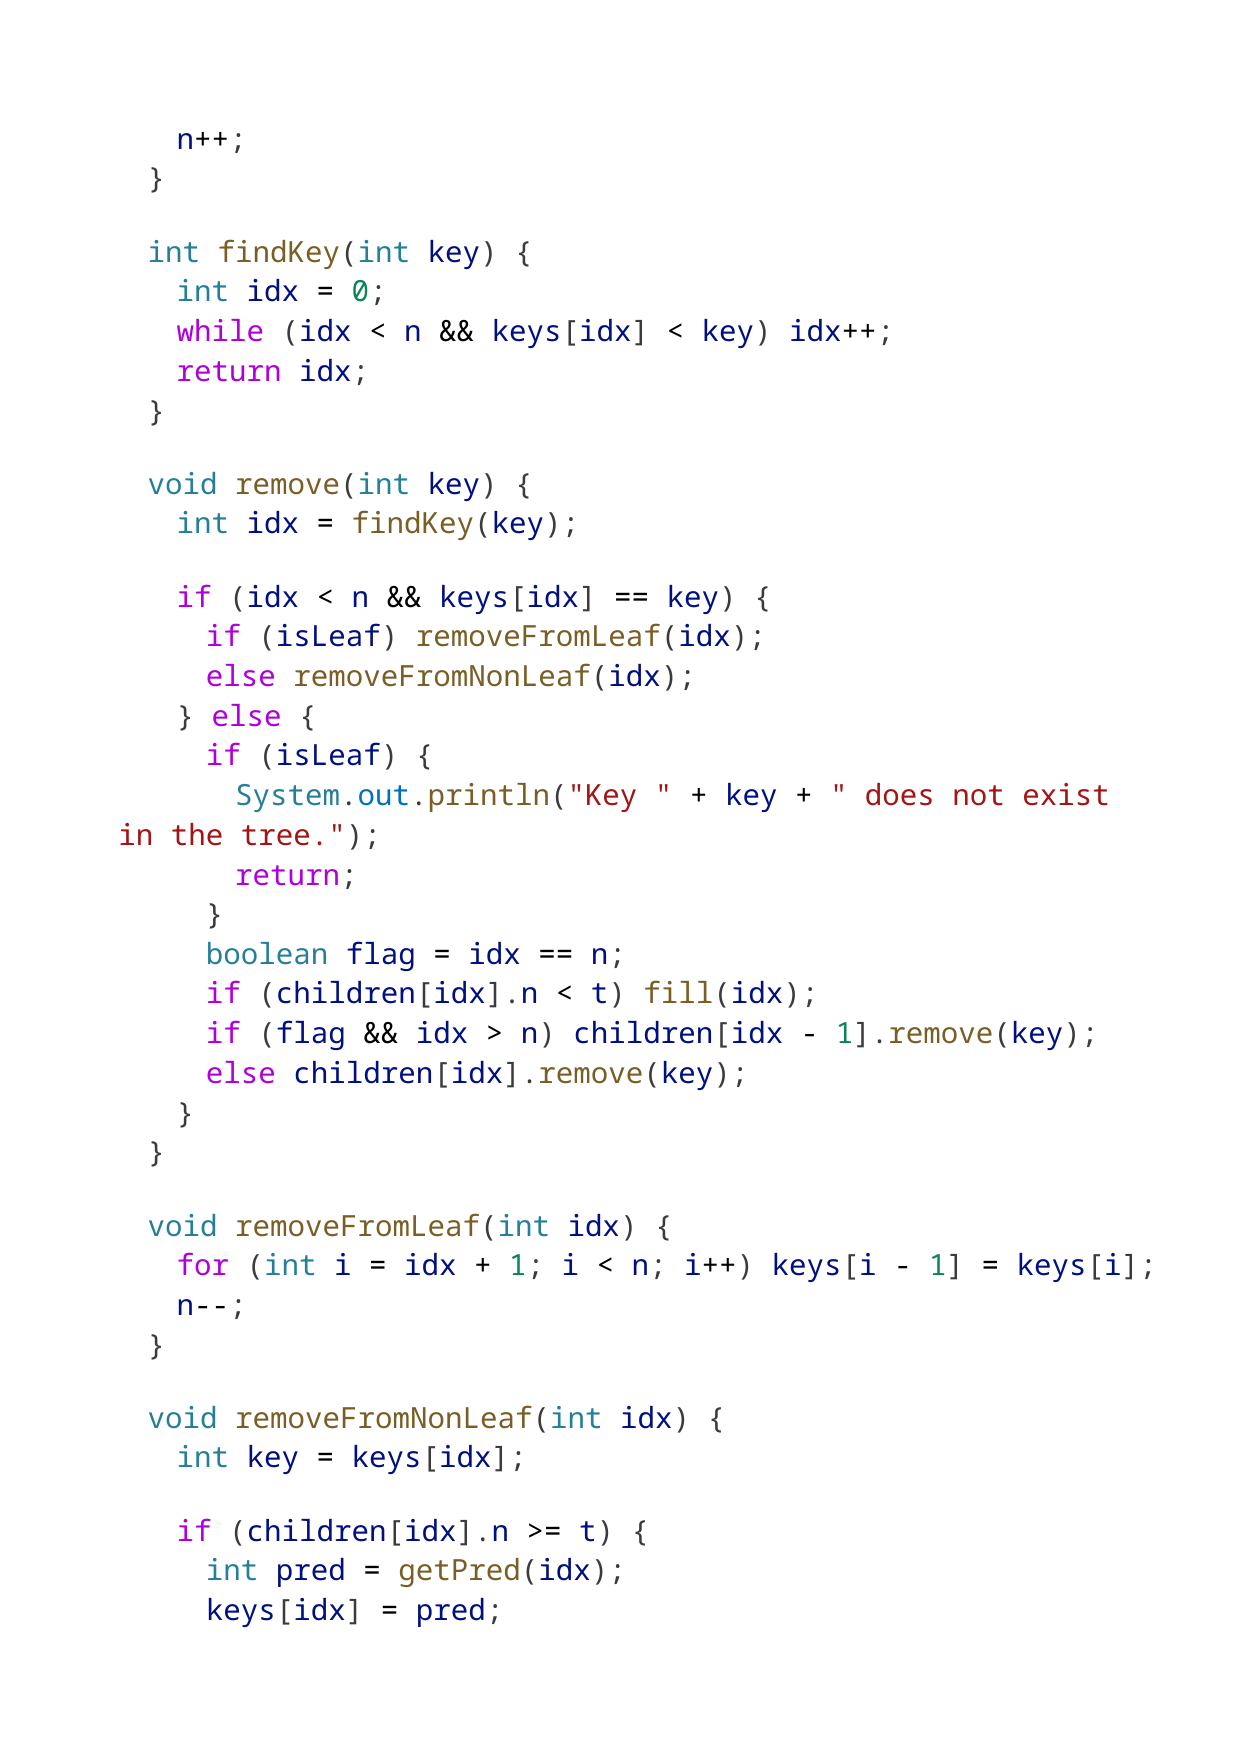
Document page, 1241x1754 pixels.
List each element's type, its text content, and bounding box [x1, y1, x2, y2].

text if (flag && idx > n) children[idx - 1].remove(key); [118, 1012, 1157, 1052]
text void removeFromLeaf(int idx) { [118, 1205, 1157, 1244]
text n--; [118, 1284, 1157, 1324]
text return; [118, 854, 1157, 893]
text if (children[idx].n >= t) { [118, 1510, 1157, 1550]
text System.out.println("Key " + key + " does not exist in the tree."); [118, 774, 1157, 854]
text boolean flag = idx == n; [118, 933, 1157, 973]
text for (int i = idx + 1; i < n; i++) keys[i - 1] = keys[i]; [118, 1244, 1157, 1284]
text keys[idx] = pred; [118, 1589, 1157, 1629]
text return idx; [118, 350, 1157, 390]
text int findKey(int key) { [118, 231, 1157, 271]
text } [118, 1092, 1157, 1132]
text int pred = getPred(idx); [118, 1550, 1157, 1589]
text else removeFromNonLeaf(idx); [118, 655, 1157, 695]
text if (isLeaf) removeFromLeaf(idx); [118, 616, 1157, 655]
text void remove(int key) { [118, 463, 1157, 503]
text int idx = 0; [118, 271, 1157, 310]
text if (children[idx].n < t) fill(idx); [118, 973, 1157, 1012]
text void removeFromNonLeaf(int idx) { [118, 1397, 1157, 1437]
text int key = keys[idx]; [118, 1437, 1157, 1476]
text n++; [118, 118, 1157, 158]
text } [118, 1324, 1157, 1363]
text if (isLeaf) { [118, 735, 1157, 774]
text int idx = findKey(key); [118, 503, 1157, 542]
text else children[idx].remove(key); [118, 1052, 1157, 1092]
text } [118, 390, 1157, 429]
text if (idx < n && keys[idx] == key) { [118, 576, 1157, 616]
text } [118, 1132, 1157, 1171]
text } [118, 158, 1157, 197]
text } [118, 893, 1157, 933]
text while (idx < n && keys[idx] < key) idx++; [118, 310, 1157, 350]
text } else { [118, 695, 1157, 735]
